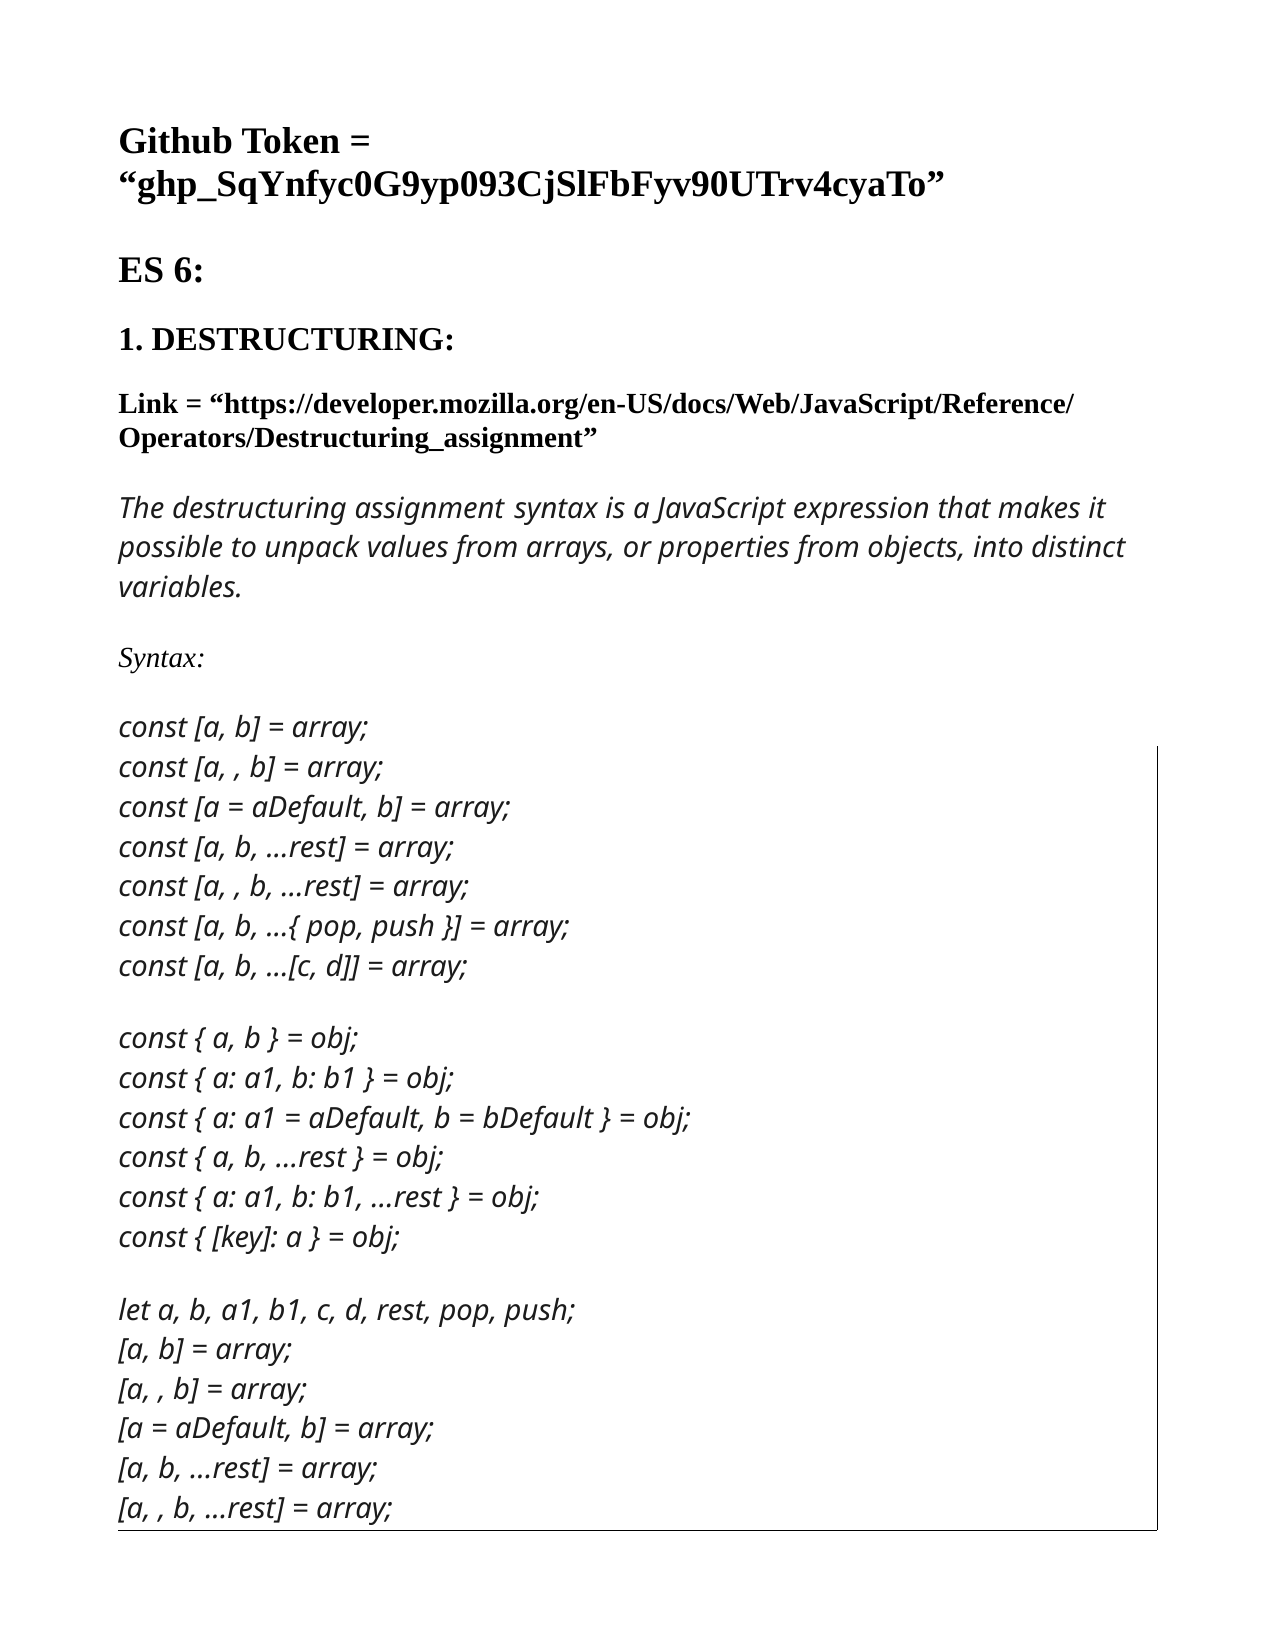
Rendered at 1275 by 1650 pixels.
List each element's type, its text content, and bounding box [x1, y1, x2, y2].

text [a, b] = array; [118, 1328, 1157, 1368]
text const { a, b, ...rest } = obj; [118, 1137, 1157, 1176]
text const { a, b } = obj; [118, 1018, 1157, 1057]
text const { a: a1 = aDefault, b = bDefault } = obj; [118, 1097, 1157, 1137]
text [a, b, ...rest] = array; [118, 1447, 1157, 1487]
text const [a, , b] = array; [118, 746, 1157, 786]
text ES 6: [118, 247, 1157, 291]
text const [a = aDefault, b] = array; [118, 786, 1157, 826]
text const [a, b, ...[c, d]] = array; [118, 945, 1157, 984]
text Link = “https://developer.mozilla.org/en-US/docs/Web/JavaScript/Reference/Operators/Destructuring_assignment” [118, 386, 1157, 453]
text [a, , b] = array; [118, 1368, 1157, 1408]
text let a, b, a1, b1, c, d, rest, pop, push; [118, 1289, 1157, 1328]
text Github Token = “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” [118, 118, 1157, 204]
text Syntax: [118, 640, 1157, 673]
text const [a, , b, ...rest] = array; [118, 866, 1157, 905]
text 1. DESTRUCTURING: [118, 319, 1157, 358]
text const [a, b, ...{ pop, push }] = array; [118, 905, 1157, 945]
text const { [key]: a } = obj; [118, 1216, 1157, 1256]
text [a, , b, ...rest] = array; [118, 1487, 1157, 1530]
text const { a: a1, b: b1, ...rest } = obj; [118, 1176, 1157, 1216]
text The destructuring assignment syntax is a JavaScript expression that makes it possible to unpack values from arrays, or properties from objects, into distinct variables. [118, 487, 1157, 606]
text const [a, b] = array; [118, 707, 1157, 746]
text const [a, b, ...rest] = array; [118, 826, 1157, 866]
text [a = aDefault, b] = array; [118, 1408, 1157, 1447]
text const { a: a1, b: b1 } = obj; [118, 1057, 1157, 1097]
